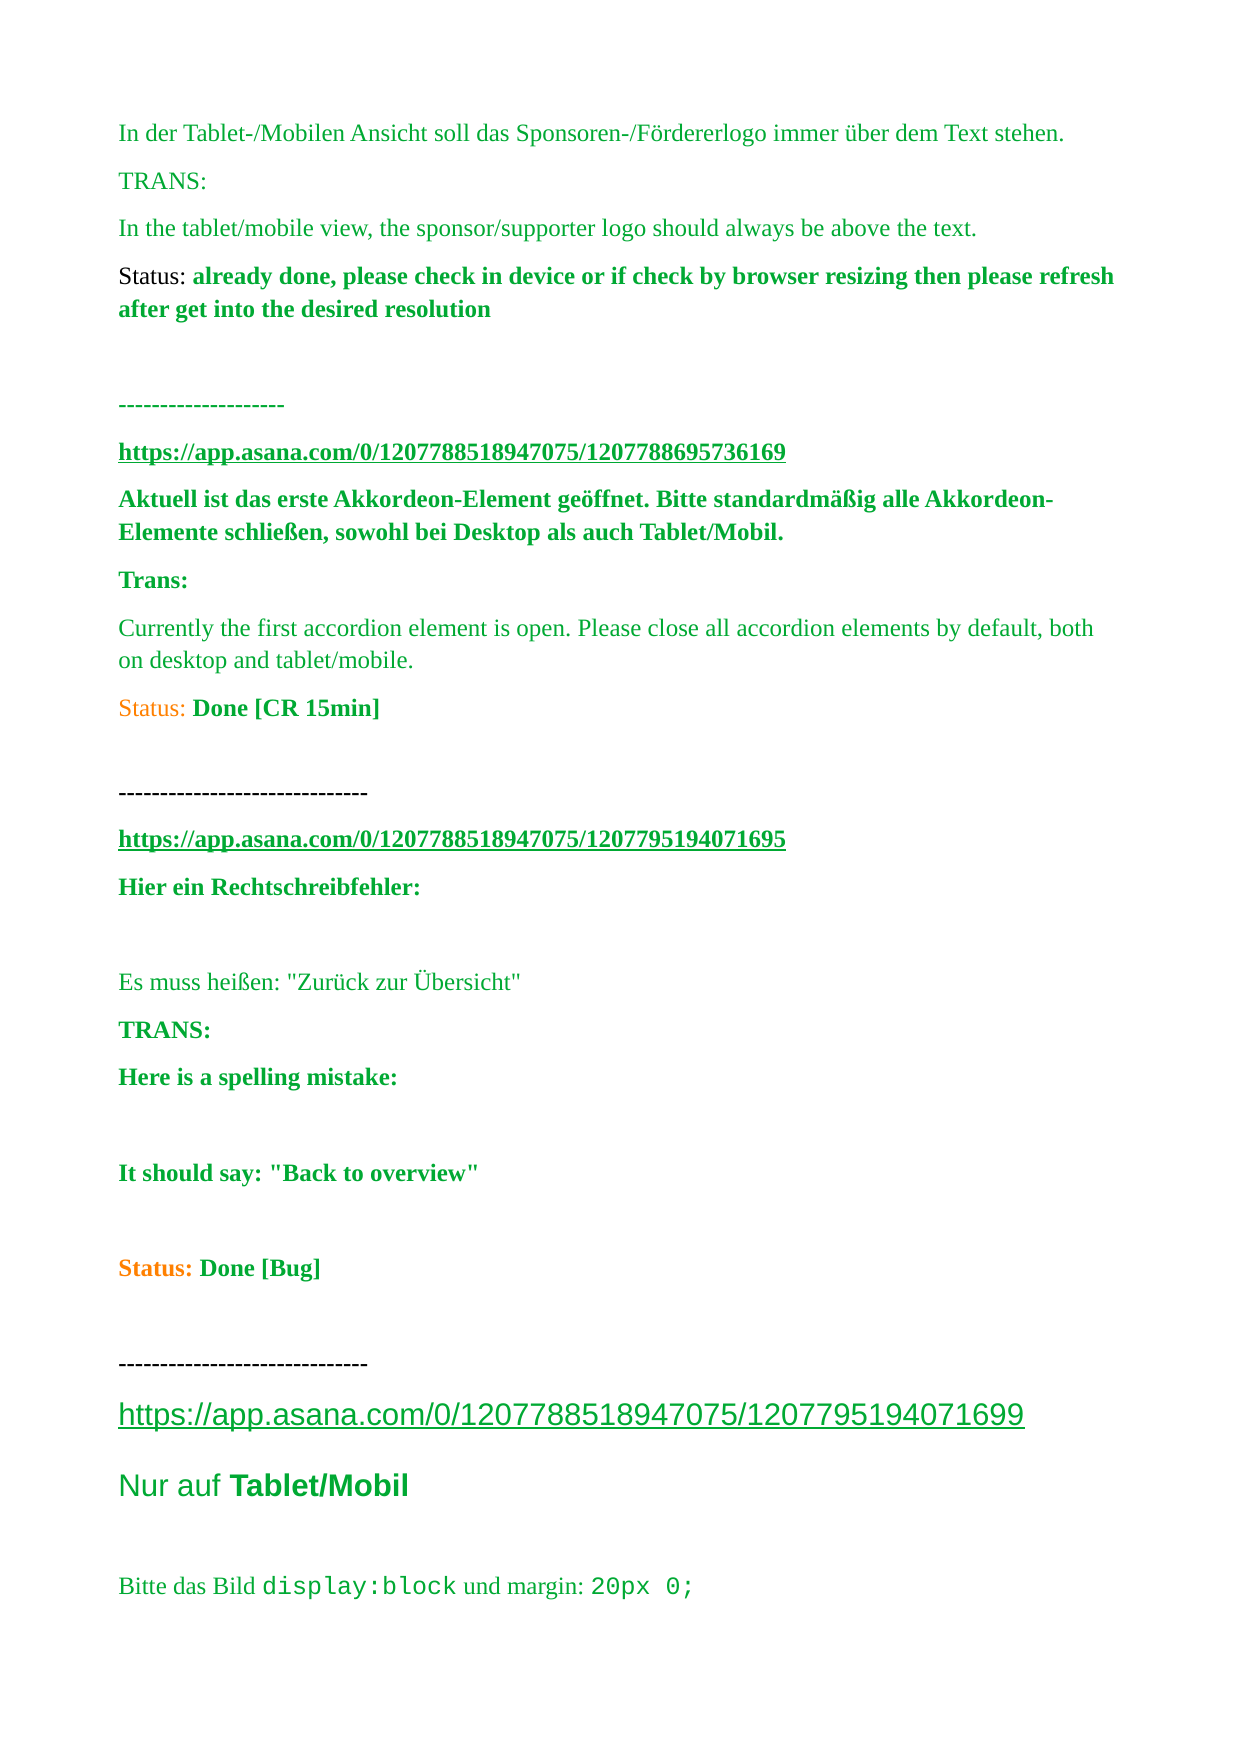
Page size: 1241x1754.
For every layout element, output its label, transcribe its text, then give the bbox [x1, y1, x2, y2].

text TRANS: [118, 1015, 1122, 1043]
text https://app.asana.com/0/1207788518947075/1207788695736169 [118, 437, 1122, 466]
text ------------------------------ [118, 1348, 1122, 1377]
text In the tablet/mobile view, the sponsor/supporter logo should always be above the text. [118, 213, 1122, 242]
text ------------------------------ [118, 777, 1122, 806]
text https://app.asana.com/0/1207788518947075/1207795194071699 [118, 1396, 1122, 1432]
text In der Tablet-/Mobilen Ansicht soll das Sponsoren-/Fördererlogo immer über dem Text stehen. [118, 118, 1122, 147]
text Bitte das Bild display:block und margin: 20px 0; [118, 1571, 1122, 1602]
text Nur auf Tablet/Mobil [118, 1467, 1122, 1503]
text Trans: [118, 565, 1122, 594]
text Status: Done [CR 15min] [118, 693, 1122, 722]
text https://app.asana.com/0/1207788518947075/1207795194071695 [118, 824, 1122, 853]
text -------------------- [118, 389, 1122, 418]
text Status: Done [Bug] [118, 1253, 1122, 1282]
text TRANS: [118, 166, 1122, 194]
text Here is a spelling mistake: [118, 1062, 1122, 1091]
text Currently the first accordion element is open. Please close all accordion elements by default, both on desktop and tablet/mobile. [118, 613, 1122, 674]
text Status: already done, please check in device or if check by browser resizing then please refresh after get into the desired resolution [118, 261, 1122, 323]
text Es muss heißen: "Zurück zur Übersicht" [118, 967, 1122, 996]
text Aktuell ist das erste Akkordeon-Element geöffnet. Bitte standardmäßig alle Akkordeon-Elemente schließen, sowohl bei Desktop als auch Tablet/Mobil. [118, 484, 1122, 546]
text Hier ein Rechtschreibfehler: [118, 872, 1122, 901]
text It should say: "Back to overview" [118, 1158, 1122, 1186]
